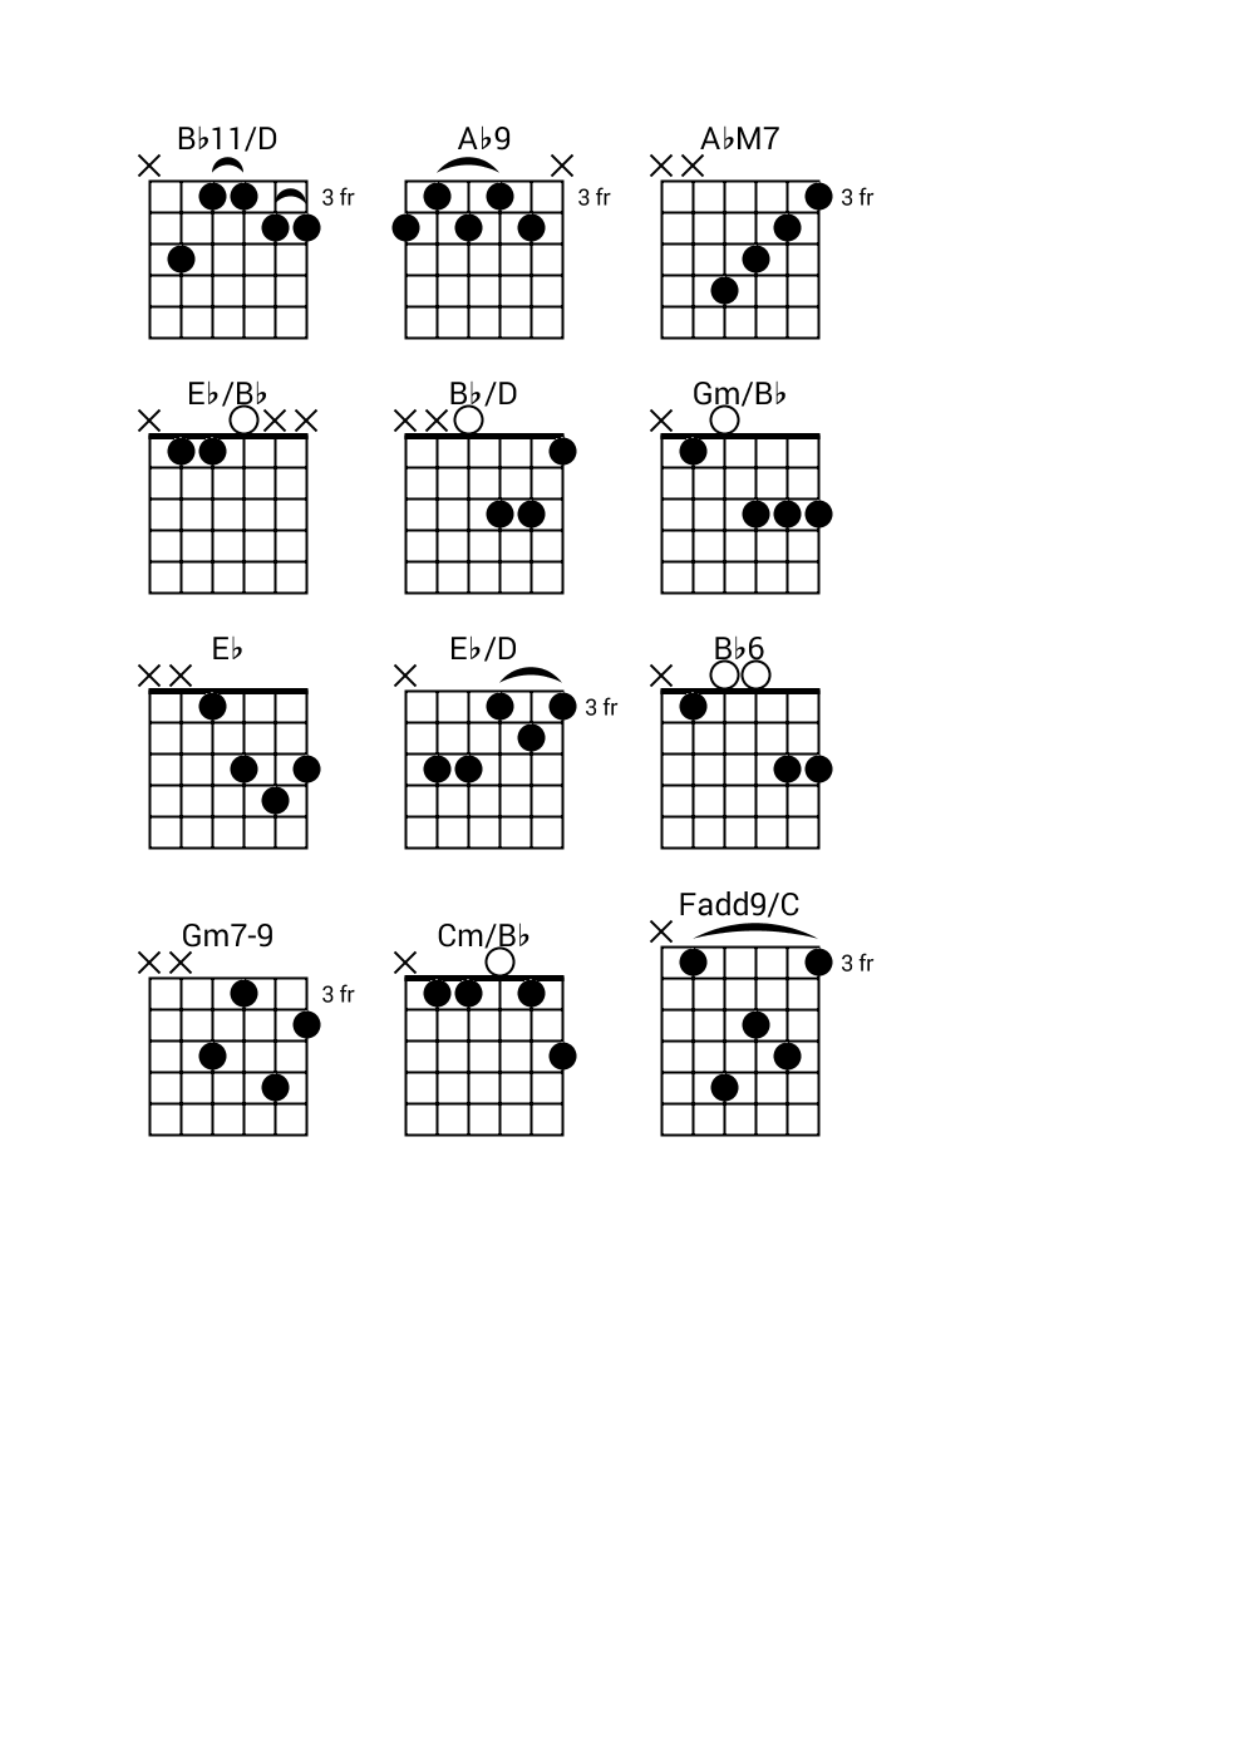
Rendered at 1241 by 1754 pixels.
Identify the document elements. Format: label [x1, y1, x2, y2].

picture [374, 915, 625, 1166]
picture [374, 373, 625, 624]
picture [118, 373, 369, 624]
picture [630, 118, 881, 369]
picture [630, 373, 881, 624]
picture [374, 628, 625, 879]
picture [374, 118, 625, 369]
picture [118, 628, 369, 879]
picture [118, 118, 369, 369]
picture [630, 628, 881, 879]
picture [118, 915, 369, 1166]
picture [630, 884, 881, 1166]
